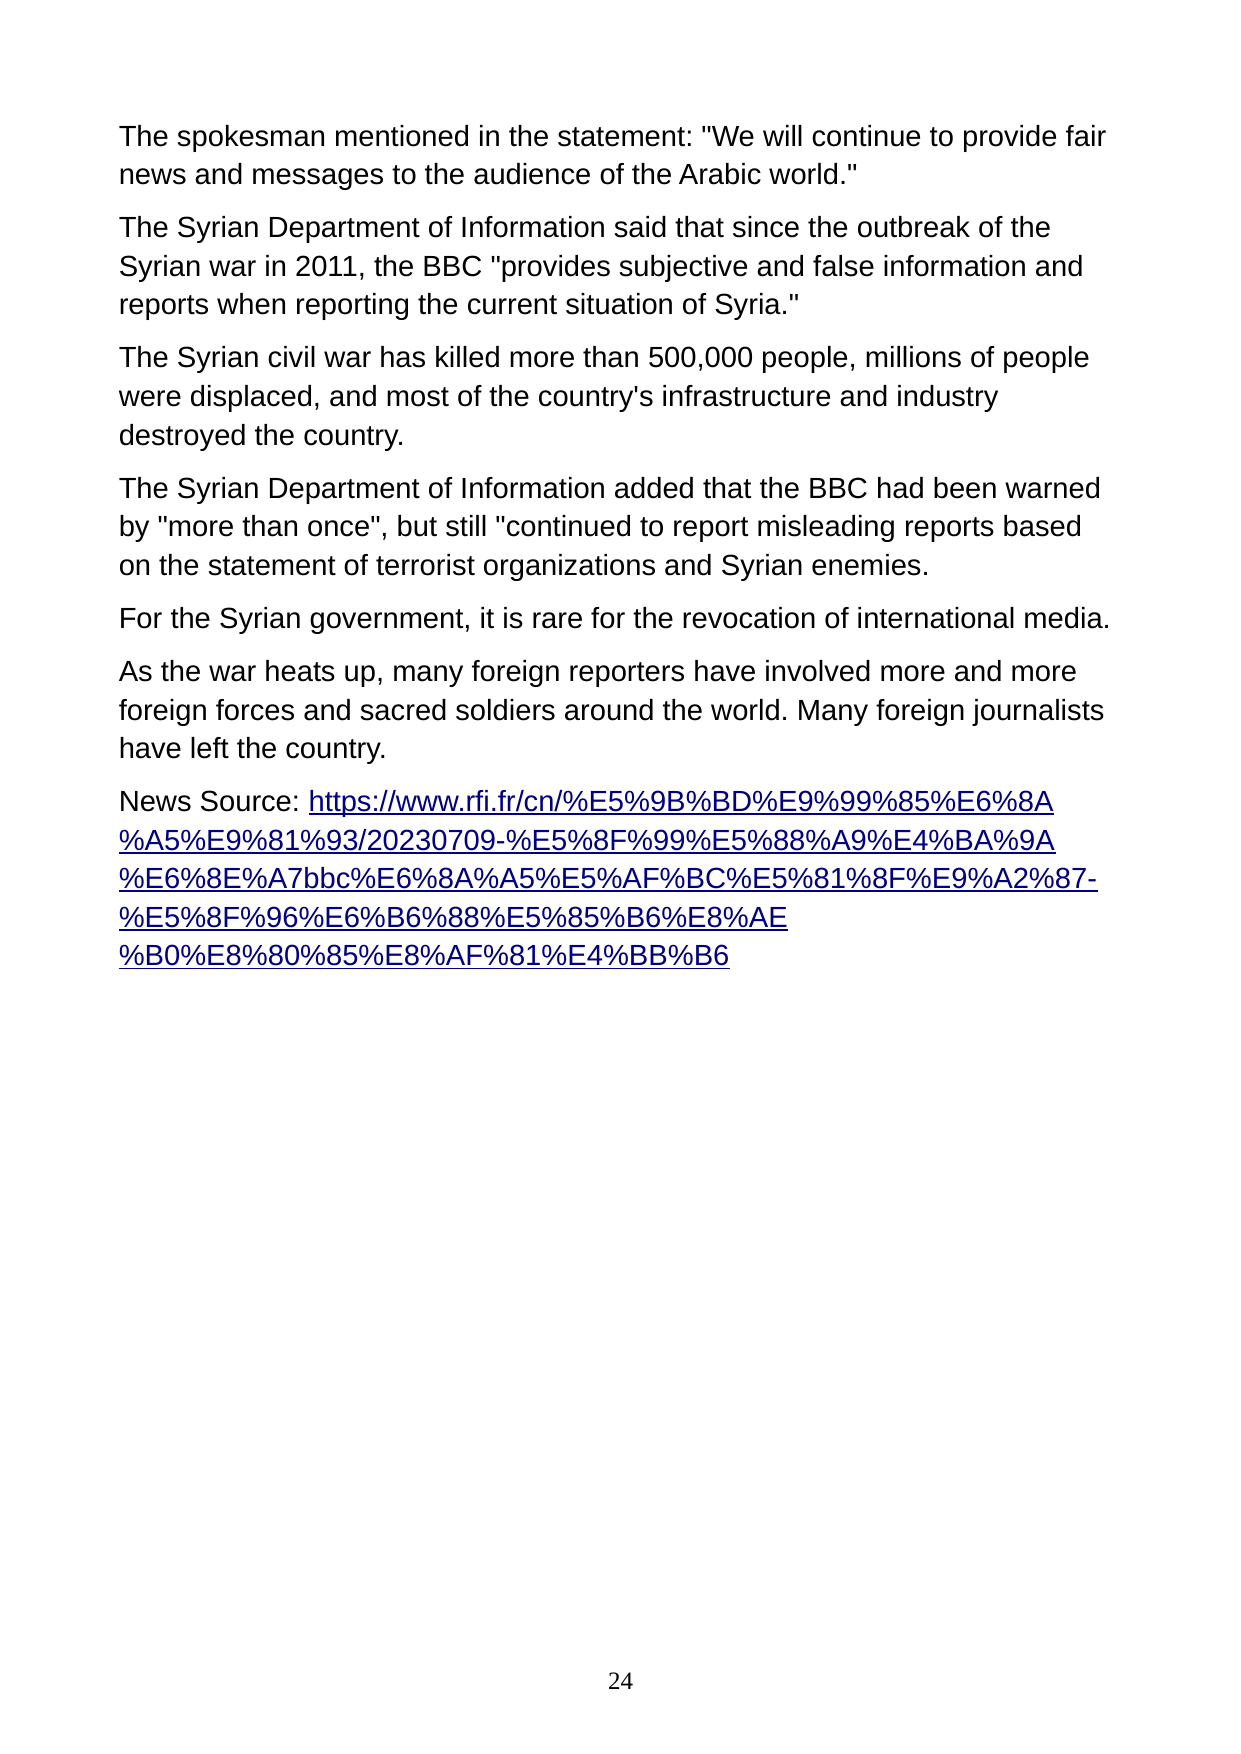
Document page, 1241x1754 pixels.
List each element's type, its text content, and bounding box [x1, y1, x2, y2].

text As the war heats up, many foreign reporters have involved more and more foreign forces and sacred soldiers around the world. Many foreign journalists have left the country. [118, 654, 1122, 764]
text For the Syrian government, it is rare for the revocation of international media. [118, 601, 1122, 634]
text The Syrian civil war has killed more than 500,000 people, millions of people were displaced, and most of the country's infrastructure and industry destroyed the country. [118, 340, 1122, 451]
text The spokesman mentioned in the statement: "We will continue to provide fair news and messages to the audience of the Arabic world." [118, 118, 1122, 191]
text The Syrian Department of Information said that since the outbreak of the Syrian war in 2011, the BBC "provides subjective and false information and reports when reporting the current situation of Syria." [118, 210, 1122, 321]
text The Syrian Department of Information added that the BBC had been warned by "more than once", but still "continued to report misleading reports based on the statement of terrorist organizations and Syrian enemies. [118, 471, 1122, 581]
text News Source: https://www.rfi.fr/cn/%E5%9B%BD%E9%99%85%E6%8A%A5%E9%81%93/20230709-%E5%8F%99%E5%88%A9%E4%BA%9A%E6%8E%A7bbc%E6%8A%A5%E5%AF%BC%E5%81%8F%E9%A2%87-%E5%8F%96%E6%B6%88%E5%85%B6%E8%AE%B0%E8%80%85%E8%AF%81%E4%BB%B6 [118, 784, 1122, 972]
